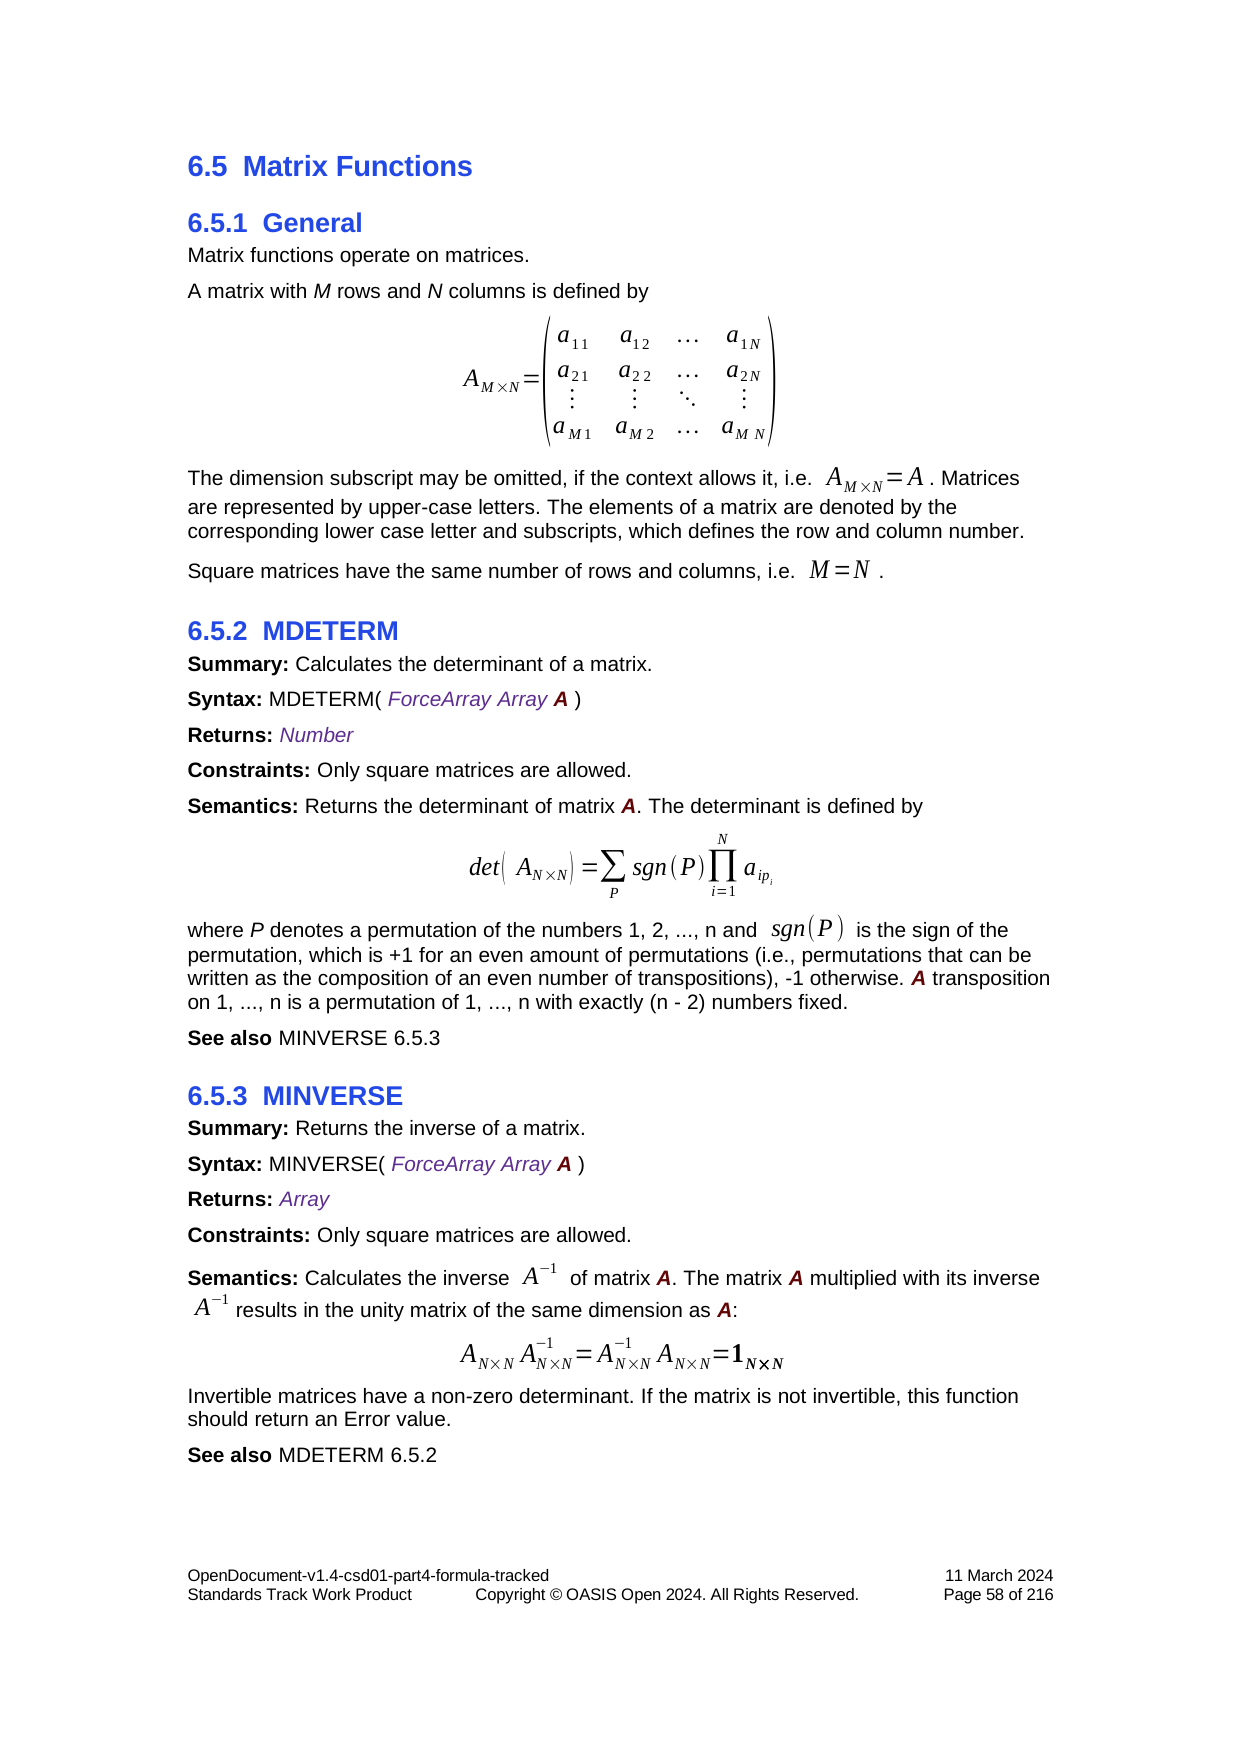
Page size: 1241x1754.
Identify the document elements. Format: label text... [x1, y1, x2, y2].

text where P denotes a permutation of the numbers 1, 2, ..., n and is the sign of the permutation, which is +1 for an even amount of permutations (i.e., permutations that can be written as the composition of an even number of transpositions), -1 otherwise. A transposition on 1, ..., n is a permutation of 1, ..., n with exactly (n - 2) numbers fixed. [187, 913, 1053, 1014]
text Matrix functions operate on matrices. [187, 243, 1053, 267]
text See also MINVERSE 6.5.3 [187, 1026, 1053, 1049]
text Constraints: Only square matrices are allowed. [187, 1223, 1053, 1247]
text Returns: Number [187, 723, 1053, 747]
text Constraints: Only square matrices are allowed. [187, 759, 1053, 782]
text Square matrices have the same number of rows and columns, i.e. . [187, 555, 1053, 585]
subtitle MDETERM [187, 616, 1053, 646]
text Returns: Array [187, 1188, 1053, 1211]
text Summary: Returns the inverse of a matrix. [187, 1117, 1053, 1140]
text See also MDETERM 6.5.2 [187, 1443, 1053, 1467]
text Invertible matrices have a non-zero determinant. If the matrix is not invertible, this function should return an Error value. [187, 1384, 1053, 1431]
subtitle MINVERSE [187, 1081, 1053, 1111]
text A matrix with M rows and N columns is defined by [187, 279, 1053, 303]
text The dimension subscript may be omitted, if the context allows it, i.e. . Matrices are represented by upper-case letters. The elements of a matrix are denoted by the corresponding lower case letter and subscripts, which defines the row and column number. [187, 462, 1053, 543]
subtitle General [187, 207, 1053, 237]
text Summary: Calculates the determinant of a matrix. [187, 652, 1053, 676]
text Semantics: Returns the determinant of matrix A. The determinant is defined by [187, 794, 1053, 818]
text Syntax: MINVERSE( ForceArray Array A ) [187, 1152, 1053, 1176]
text Semantics: Calculates the inverse of matrix A. The matrix A multiplied with its inverse results in the unity matrix of the same dimension as A: [187, 1259, 1053, 1322]
text Syntax: MDETERM( ForceArray Array A ) [187, 688, 1053, 711]
subtitle Matrix Functions [187, 150, 1053, 182]
